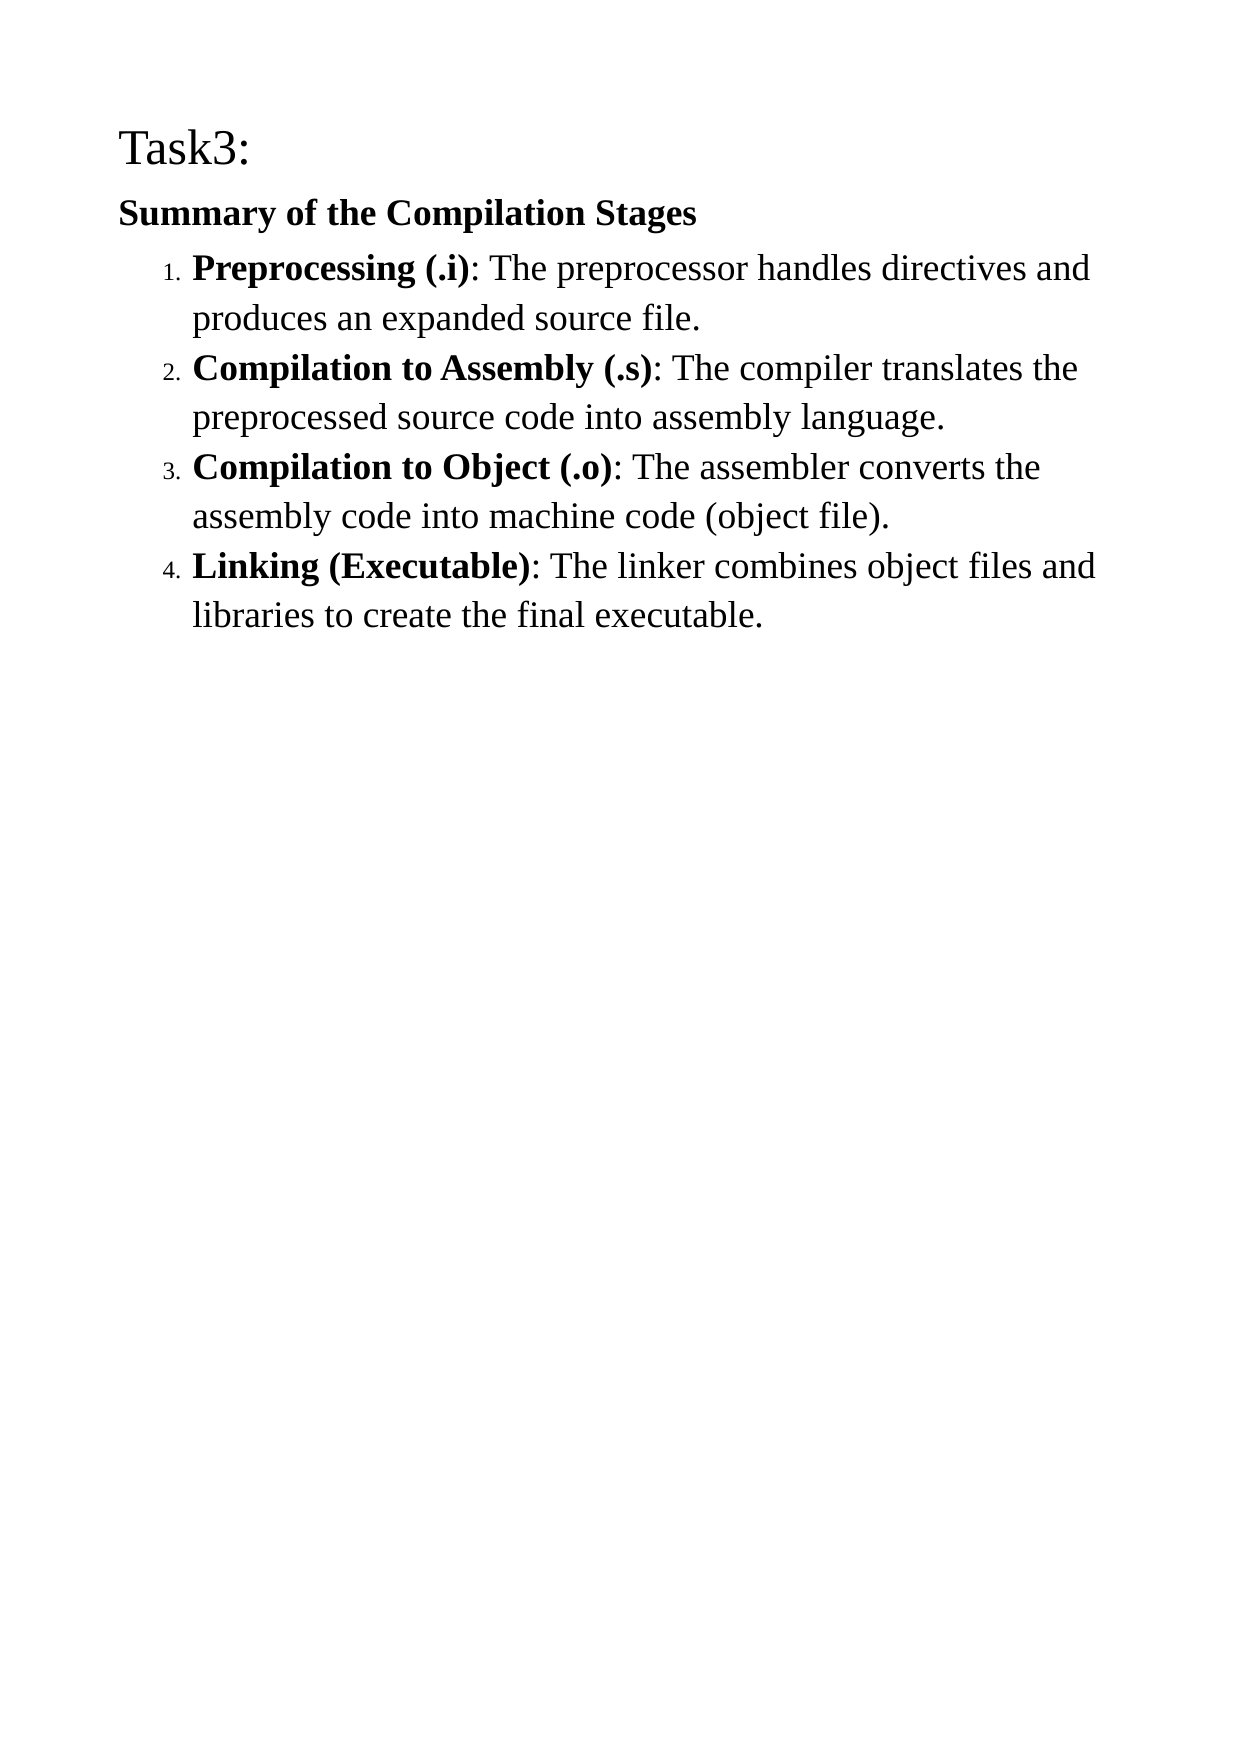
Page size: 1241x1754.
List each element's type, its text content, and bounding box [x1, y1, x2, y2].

list Linking (Executable): The linker combines object files and libraries to create the final executable. [162, 543, 1122, 636]
list Compilation to Object (.o): The assembler converts the assembly code into machine code (object file). [162, 444, 1122, 537]
list Preprocessing (.i): The preprocessor handles directives and produces an expanded source file. [162, 246, 1122, 338]
subtitle Summary of the Compilation Stages [118, 190, 1122, 233]
text Task3: [118, 118, 1122, 176]
list Compilation to Assembly (.s): The compiler translates the preprocessed source code into assembly language. [162, 345, 1122, 438]
